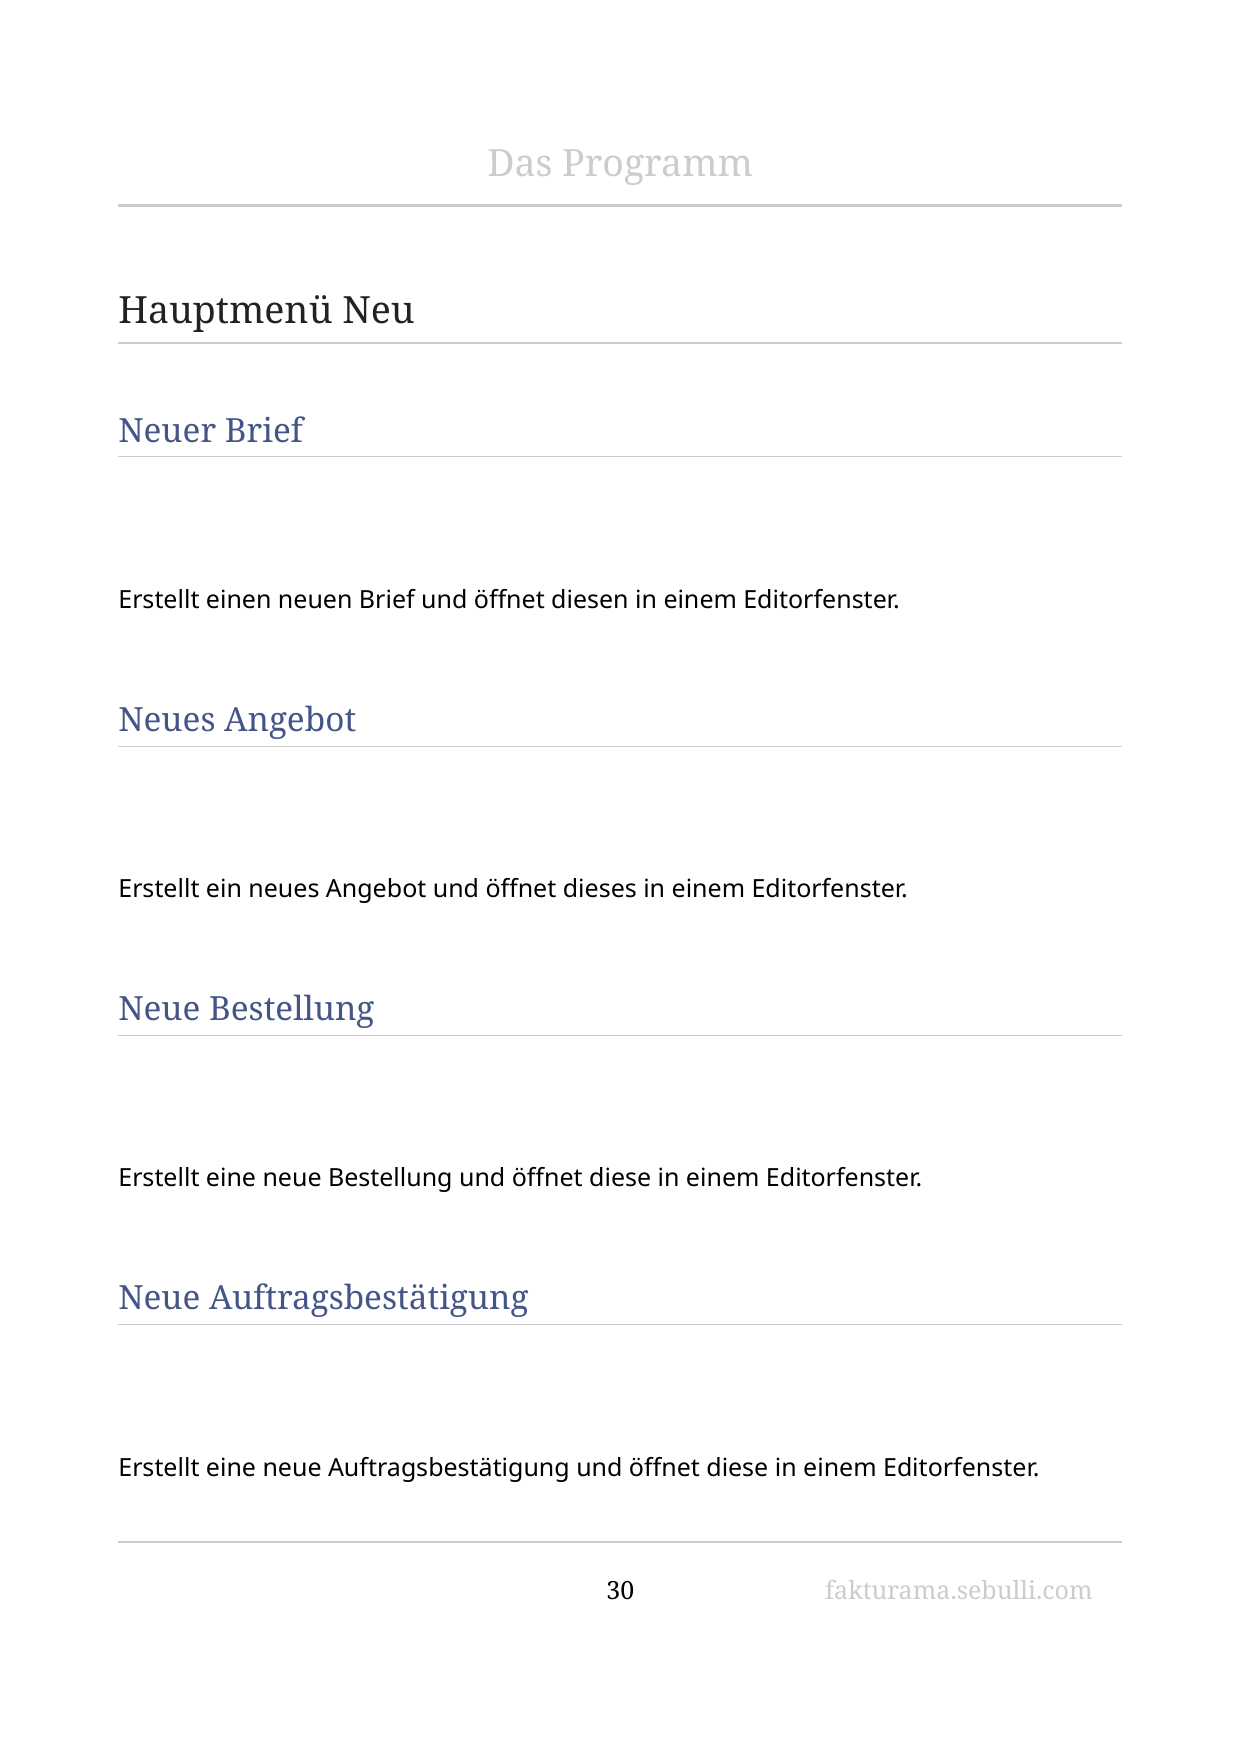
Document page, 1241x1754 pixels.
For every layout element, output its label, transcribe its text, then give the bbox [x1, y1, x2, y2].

text Erstellt eine neue Bestellung und öffnet diese in einem Editorfenster. [118, 1160, 1122, 1194]
subtitle Neue Bestellung [118, 984, 1122, 1035]
subtitle Hauptmenü Neu [118, 283, 1122, 342]
text Erstellt einen neuen Brief und öffnet diesen in einem Editorfenster. [118, 582, 1122, 616]
text Erstellt ein neues Angebot und öffnet dieses in einem Editorfenster. [118, 871, 1122, 905]
subtitle Neue Auftragsbestätigung [118, 1274, 1122, 1324]
subtitle Neues Angebot [118, 696, 1122, 746]
text Erstellt eine neue Auftragsbestätigung und öffnet diese in einem Editorfenster. [118, 1449, 1122, 1483]
subtitle Neuer Brief [118, 406, 1122, 456]
